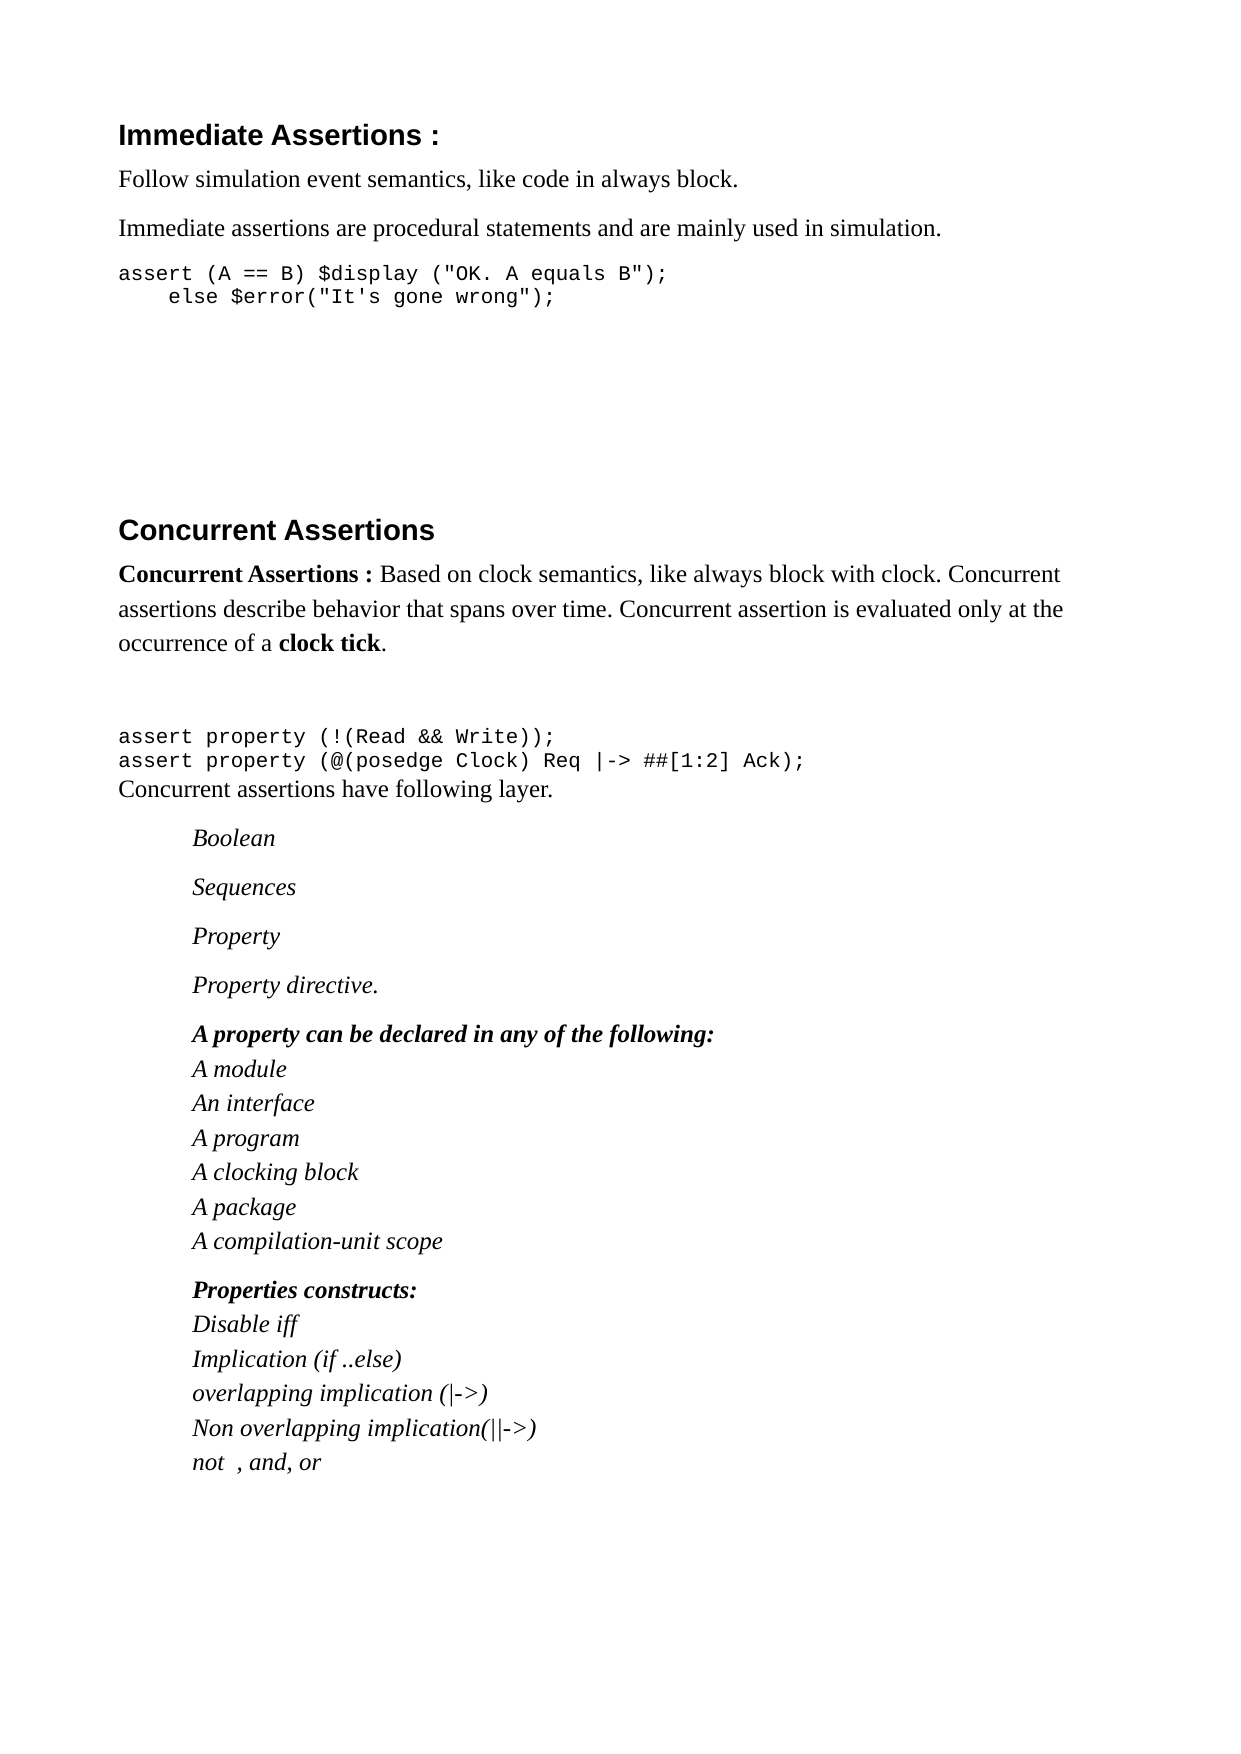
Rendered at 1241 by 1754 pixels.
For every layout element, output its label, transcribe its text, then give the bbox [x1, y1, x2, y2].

text Immediate assertions are procedural statements and are mainly used in simulation. [118, 213, 1122, 242]
text Concurrent assertions have following layer. [118, 774, 1122, 803]
text assert (A == B) $display ("OK. A equals B"); [118, 262, 1122, 286]
text A property can be declared in any of the following: A module An interface A program A clocking block A package A compilation-unit scope [192, 1019, 1122, 1255]
text else $error("It's gone wrong"); [118, 286, 1122, 310]
subtitle Immediate Assertions : [118, 118, 1122, 152]
text Property [192, 921, 1122, 950]
text Follow simulation event semantics, like code in always block. [118, 164, 1122, 193]
text Property directive. [192, 970, 1122, 999]
text assert property (@(posedge Clock) Req |-> ##[1:2] Ack); [118, 750, 1122, 774]
text Boolean [192, 823, 1122, 852]
subtitle Concurrent Assertions [118, 513, 1122, 547]
text Sequences [192, 872, 1122, 901]
text Properties constructs: Disable iff Implication (if ..else) overlapping implication (|->) Non overlapping implication(||->) not , and, or [192, 1275, 1122, 1545]
text assert property (!(Read && Write)); [118, 727, 1122, 750]
text Concurrent Assertions : Based on clock semantics, like always block with clock. Concurrent assertions describe behavior that spans over time. Concurrent assertion is evaluated only at the occurrence of a clock tick. [118, 559, 1122, 657]
